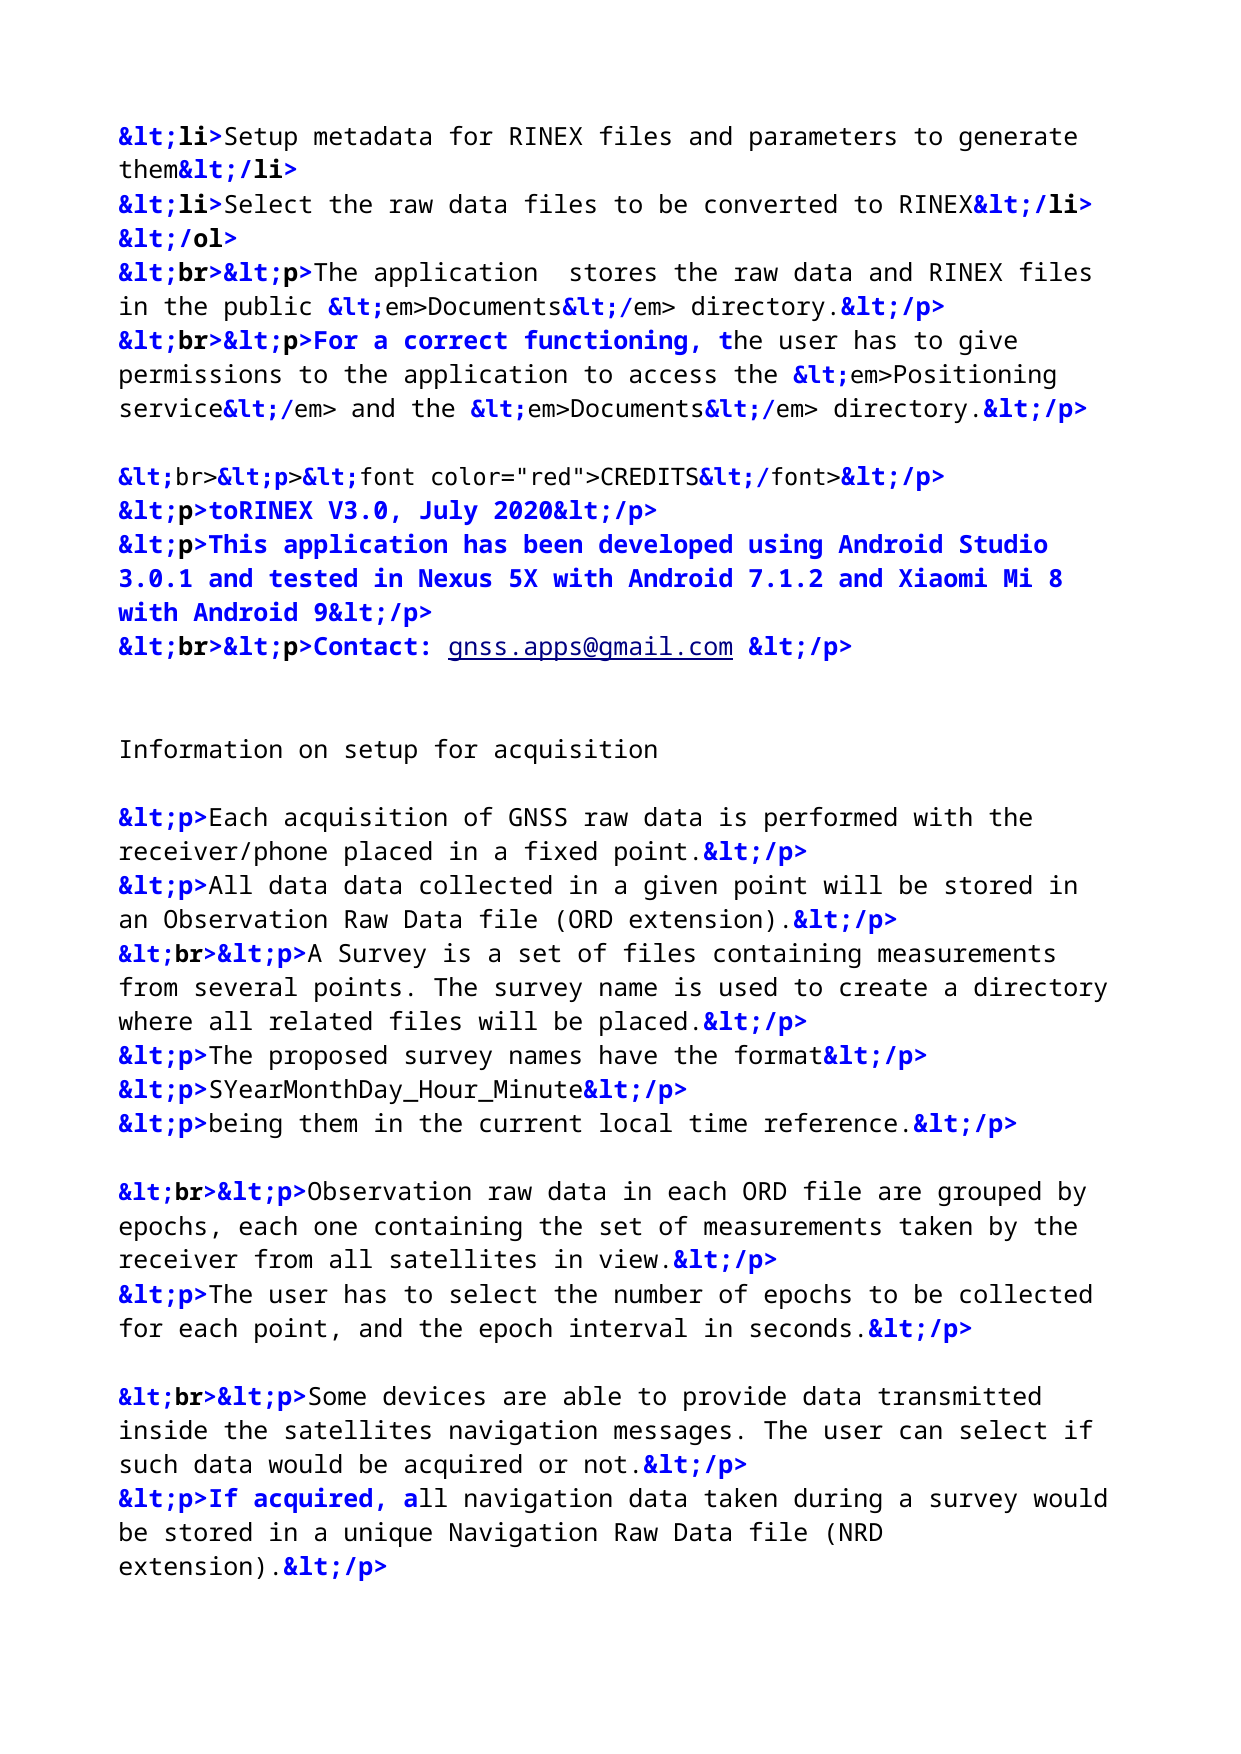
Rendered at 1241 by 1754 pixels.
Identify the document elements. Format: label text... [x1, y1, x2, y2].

text &lt;br>&lt;p>&lt;font color="red">CREDITS&lt;/font>&lt;/p> [118, 459, 1122, 493]
text &lt;p>Each acquisition of GNSS raw data is performed with the receiver/phone placed in a fixed point.&lt;/p> [118, 799, 1122, 867]
text &lt;li>Select the raw data files to be converted to RINEX&lt;/li> [118, 186, 1122, 220]
text &lt;br>&lt;p>Contact: gnss.apps@gmail.com &lt;/p> [118, 629, 1122, 663]
text &lt;p>This application has been developed using Android Studio 3.0.1 and tested in Nexus 5X with Android 7.1.2 and Xiaomi Mi 8 with Android 9&lt;/p> [118, 527, 1122, 629]
text Information on setup for acquisition [118, 731, 1122, 765]
text &lt;p>The user has to select the number of epochs to be collected for each point, and the epoch interval in seconds.&lt;/p> [118, 1276, 1122, 1344]
text &lt;p>If acquired, all navigation data taken during a survey would be stored in a unique Navigation Raw Data file (NRD extension).&lt;/p> [118, 1481, 1122, 1583]
text &lt;br>&lt;p>For a correct functioning, the user has to give permissions to the application to access the &lt;em>Positioning service&lt;/em> and the &lt;em>Documents&lt;/em> directory.&lt;/p> [118, 322, 1122, 425]
text &lt;p>being them in the current local time reference.&lt;/p> [118, 1106, 1122, 1140]
text &lt;/ol> [118, 220, 1122, 254]
text &lt;p>toRINEX V3.0, July 2020&lt;/p> [118, 493, 1122, 527]
text &lt;p>All data data collected in a given point will be stored in an Observation Raw Data file (ORD extension).&lt;/p> [118, 867, 1122, 936]
text &lt;br>&lt;p>Some devices are able to provide data transmitted inside the satellites navigation messages. The user can select if such data would be acquired or not.&lt;/p> [118, 1378, 1122, 1481]
text &lt;p>The proposed survey names have the format&lt;/p> &lt;p>SYearMonthDay_Hour_Minute&lt;/p> [118, 1038, 1122, 1106]
text &lt;br>&lt;p>The application stores the raw data and RINEX files in the public &lt;em>Documents&lt;/em> directory.&lt;/p> [118, 254, 1122, 322]
text &lt;br>&lt;p>Observation raw data in each ORD file are grouped by epochs, each one containing the set of measurements taken by the receiver from all satellites in view.&lt;/p> [118, 1174, 1122, 1276]
text &lt;li>Setup metadata for RINEX files and parameters to generate them&lt;/li> [118, 118, 1122, 186]
text &lt;br>&lt;p>A Survey is a set of files containing measurements from several points. The survey name is used to create a directory where all related files will be placed.&lt;/p> [118, 936, 1122, 1038]
